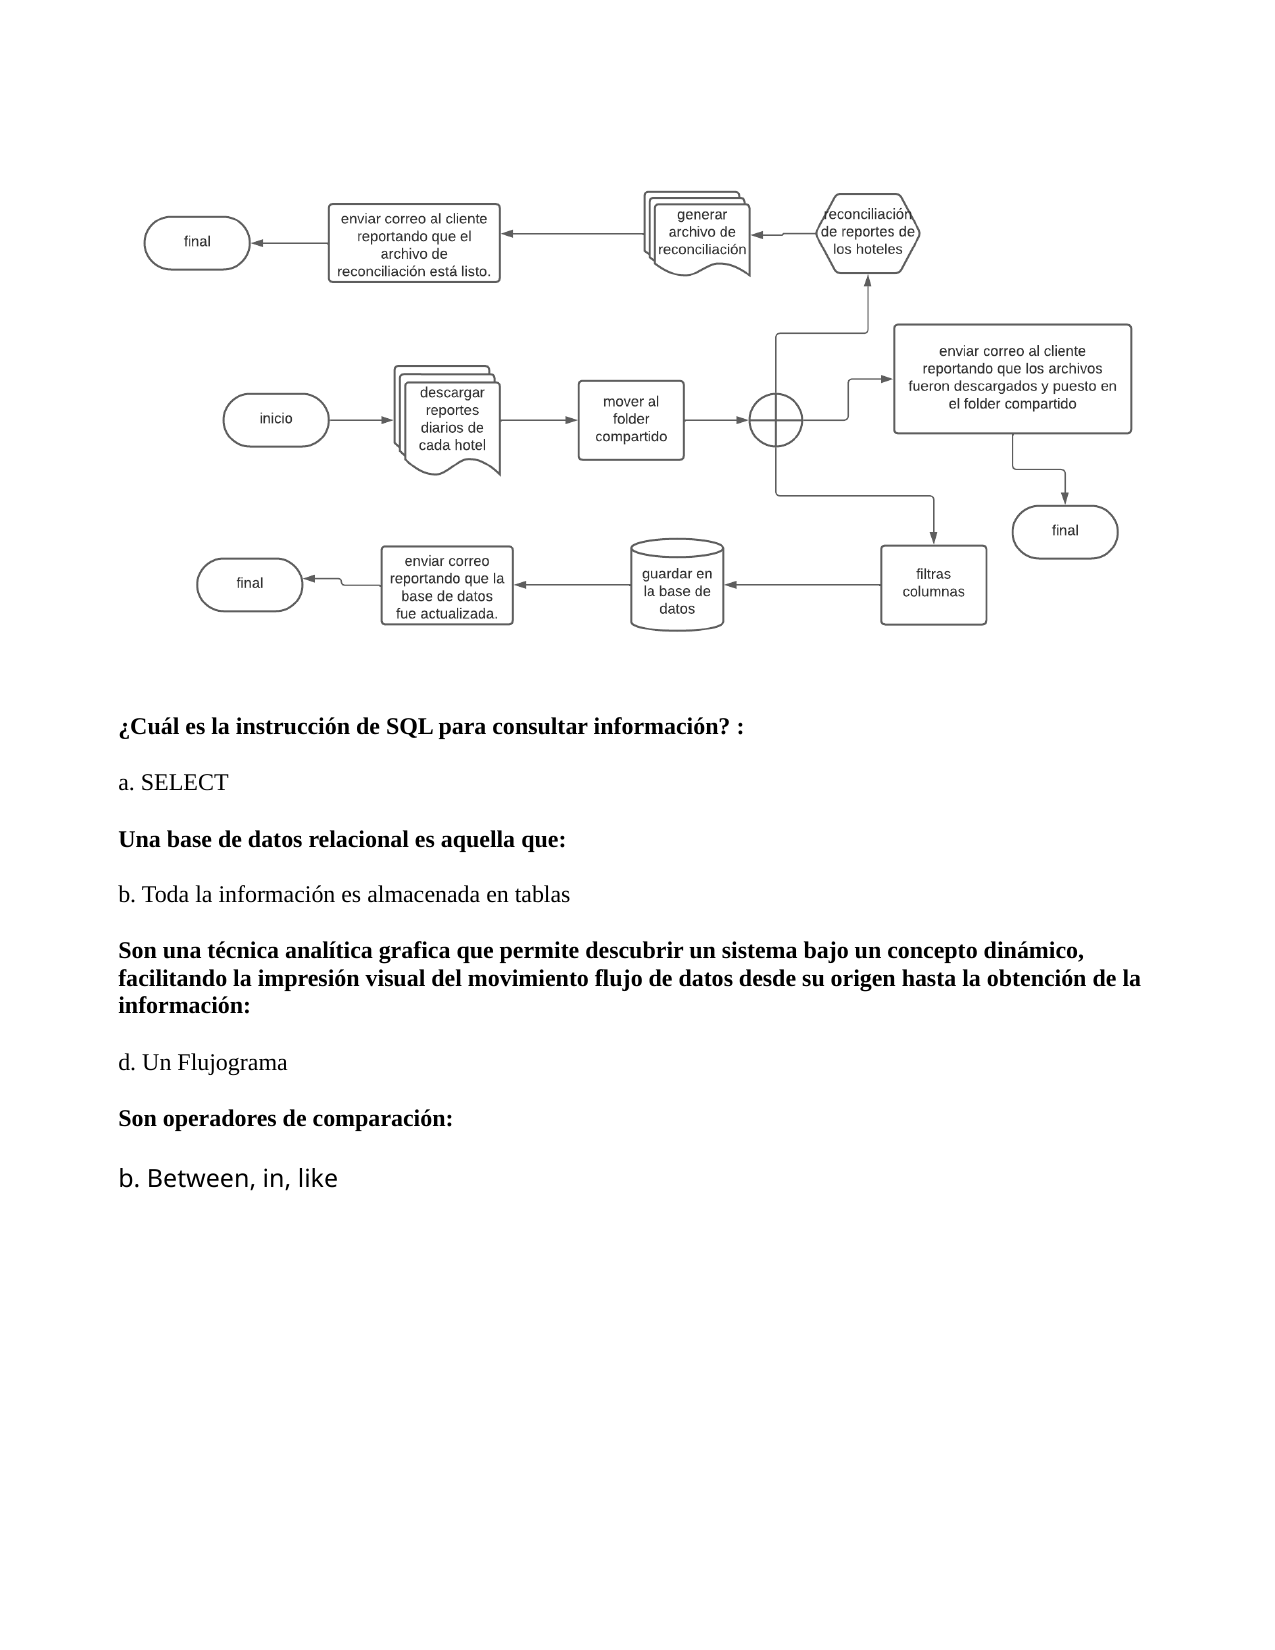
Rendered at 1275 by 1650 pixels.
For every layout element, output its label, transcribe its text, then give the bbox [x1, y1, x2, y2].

text Una base de datos relacional es aquella que: [118, 825, 1157, 852]
text d. Un Flujograma [118, 1048, 1157, 1075]
text Son una técnica analítica grafica que permite descubrir un sistema bajo un concepto dinámico, facilitando la impresión visual del movimiento flujo de datos desde su origen hasta la obtención de la información: [118, 936, 1157, 1019]
text a. SELECT [118, 768, 1157, 796]
text ¿Cuál es la instrucción de SQL para consultar información? : [118, 712, 1157, 739]
text Son operadores de comparación: [118, 1104, 1157, 1132]
text b. Toda la información es almacenada en tablas [118, 880, 1157, 907]
picture [118, 165, 1157, 657]
text b. Between, in, like [118, 1161, 1157, 1194]
